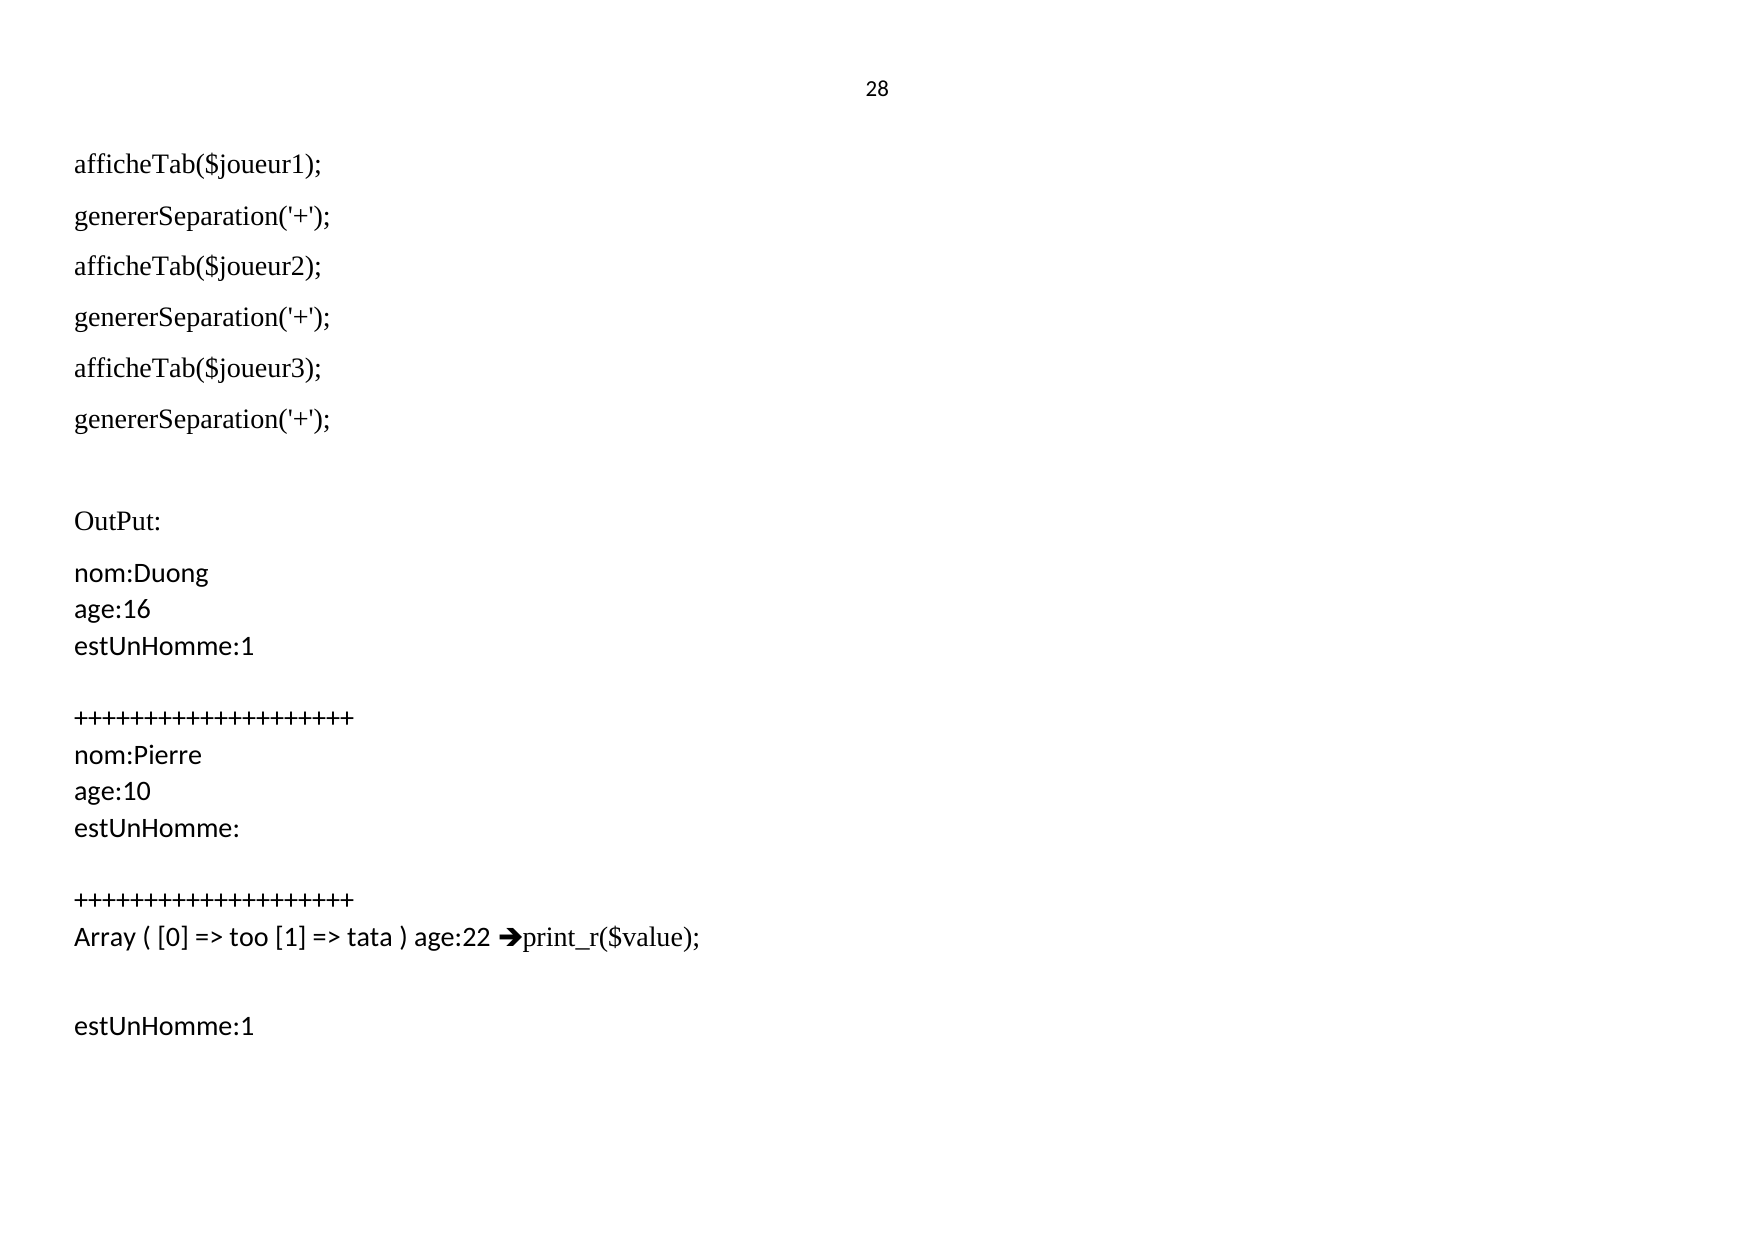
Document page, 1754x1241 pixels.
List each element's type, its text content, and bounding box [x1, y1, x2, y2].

text afficheTab($joueur2); [74, 249, 1680, 282]
text genererSeparation('+'); [74, 402, 1680, 435]
text OutPut: [74, 504, 1680, 537]
text afficheTab($joueur1); [74, 148, 1680, 180]
text genererSeparation('+'); [74, 300, 1680, 333]
text afficheTab($joueur3); [74, 351, 1680, 384]
text genererSeparation('+'); [74, 198, 1680, 231]
text nom:Duong age:16 estUnHomme:1 ++++++++++++++++++++ nom:Pierre age:10 estUnHomme: ++++++++++++++++++++ Array ( [0] => too [1] => tata ) age:22 print_r($value); [74, 555, 1680, 953]
text estUnHomme:1 [74, 972, 1680, 1042]
